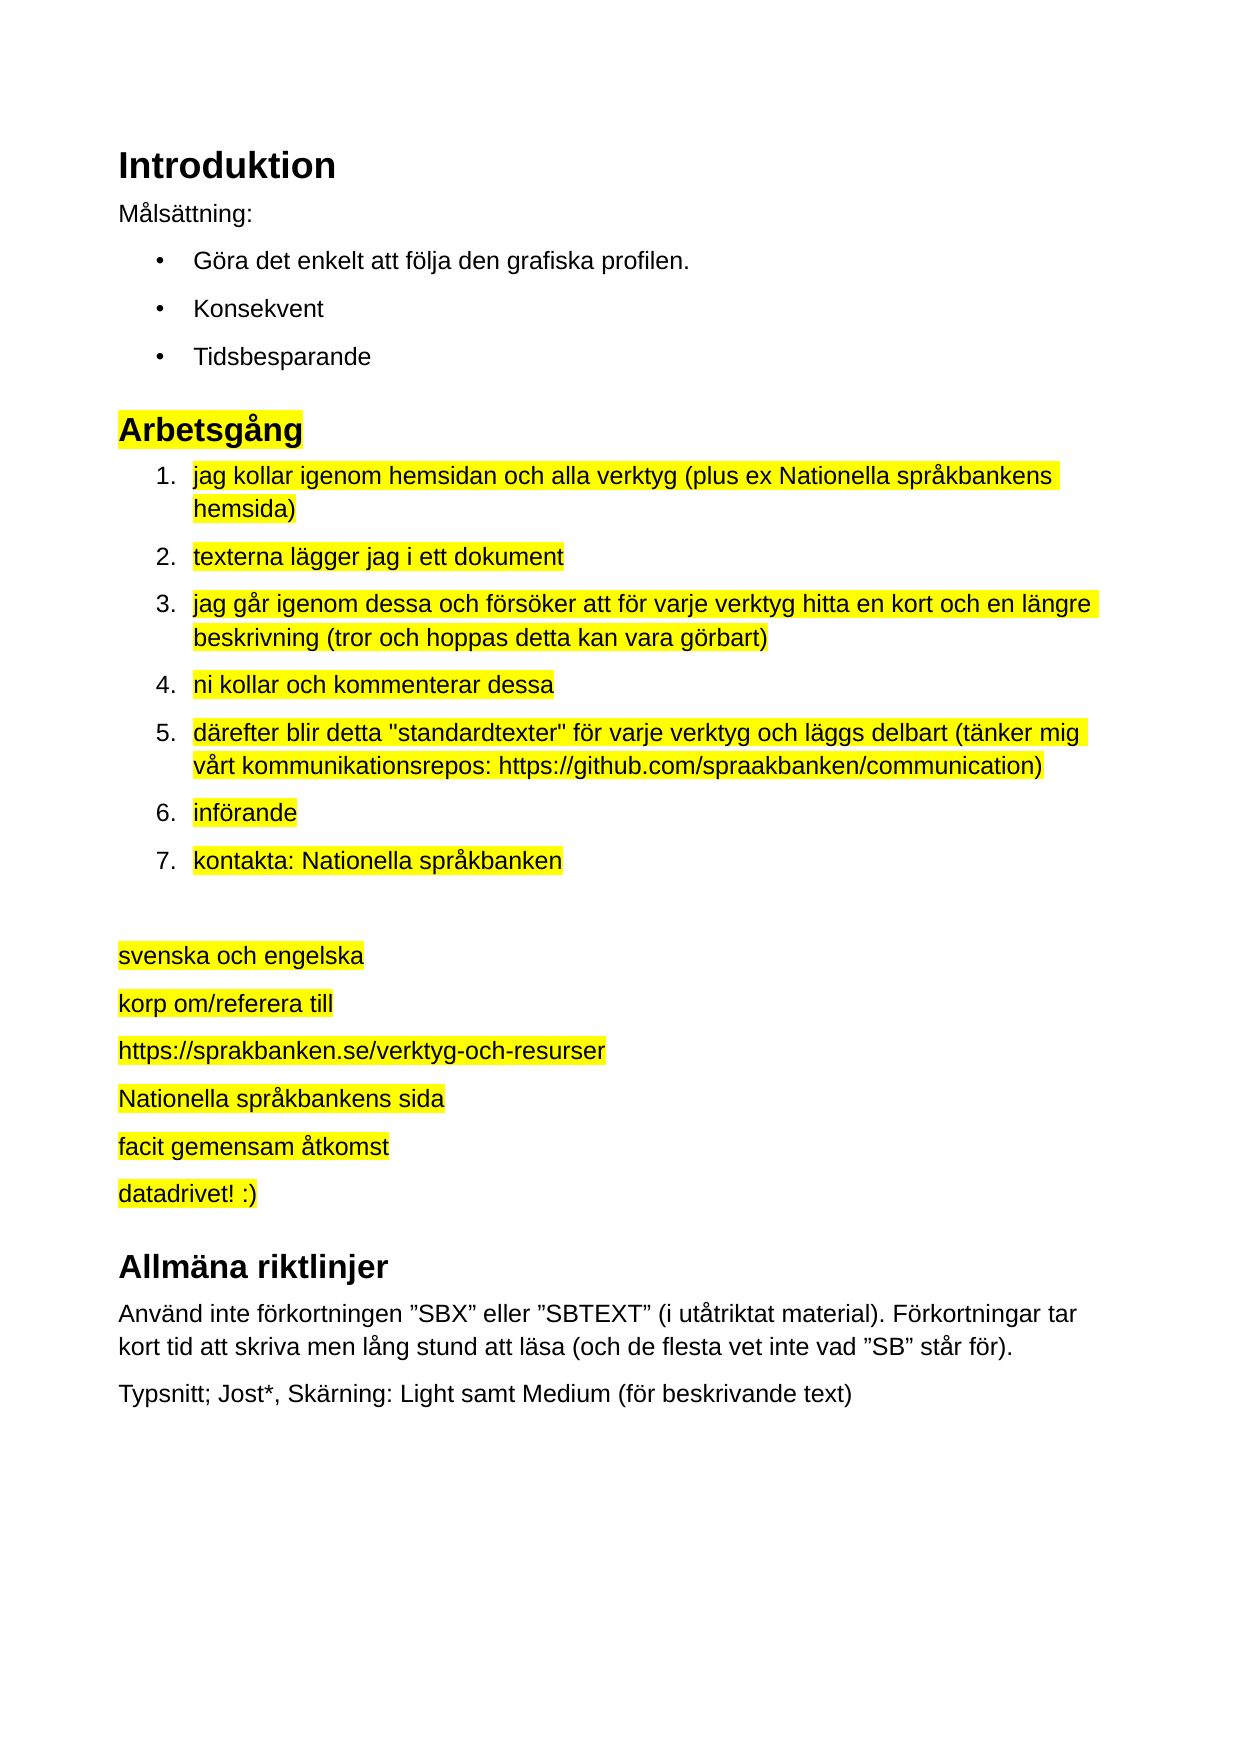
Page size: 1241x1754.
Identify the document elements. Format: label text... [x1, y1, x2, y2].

list ni kollar och kommenterar dessa [156, 670, 1122, 699]
subtitle Allmäna riktlinjer [118, 1248, 1122, 1286]
list införande [156, 798, 1122, 827]
list kontakta: Nationella språkbanken [156, 846, 1122, 875]
subtitle Arbetsgång [118, 410, 1122, 449]
text datadrivet! :) [118, 1179, 1122, 1208]
text Använd inte förkortningen ”SBX” eller ”SBTEXT” (i utåtriktat material). Förkortningar tar kort tid att skriva men lång stund att läsa (och de flesta vet inte vad ”SB” står för). [118, 1298, 1122, 1360]
list Göra det enkelt att följa den grafiska profilen. [156, 246, 1122, 275]
text Nationella språkbankens sida [118, 1084, 1122, 1113]
text svenska och engelska [118, 941, 1122, 970]
text Målsättning: [118, 199, 1122, 227]
list därefter blir detta "standardtexter" för varje verktyg och läggs delbart (tänker mig vårt kommunikationsrepos: https://github.com/spraakbanken/communication) [156, 718, 1122, 779]
list jag kollar igenom hemsidan och alla verktyg (plus ex Nationella språkbankens hemsida) [156, 461, 1122, 523]
list jag går igenom dessa och försöker att för varje verktyg hitta en kort och en längre beskrivning (tror och hoppas detta kan vara görbart) [156, 589, 1122, 651]
text https://sprakbanken.se/verktyg-och-resurser [118, 1036, 1122, 1065]
subtitle Introduktion [118, 143, 1122, 186]
list Tidsbesparande [156, 342, 1122, 371]
text facit gemensam åtkomst [118, 1132, 1122, 1160]
list Konsekvent [156, 294, 1122, 323]
text korp om/referera till [118, 989, 1122, 1017]
list texterna lägger jag i ett dokument [156, 542, 1122, 571]
text Typsnitt; Jost*, Skärning: Light samt Medium (för beskrivande text) [118, 1379, 1122, 1408]
